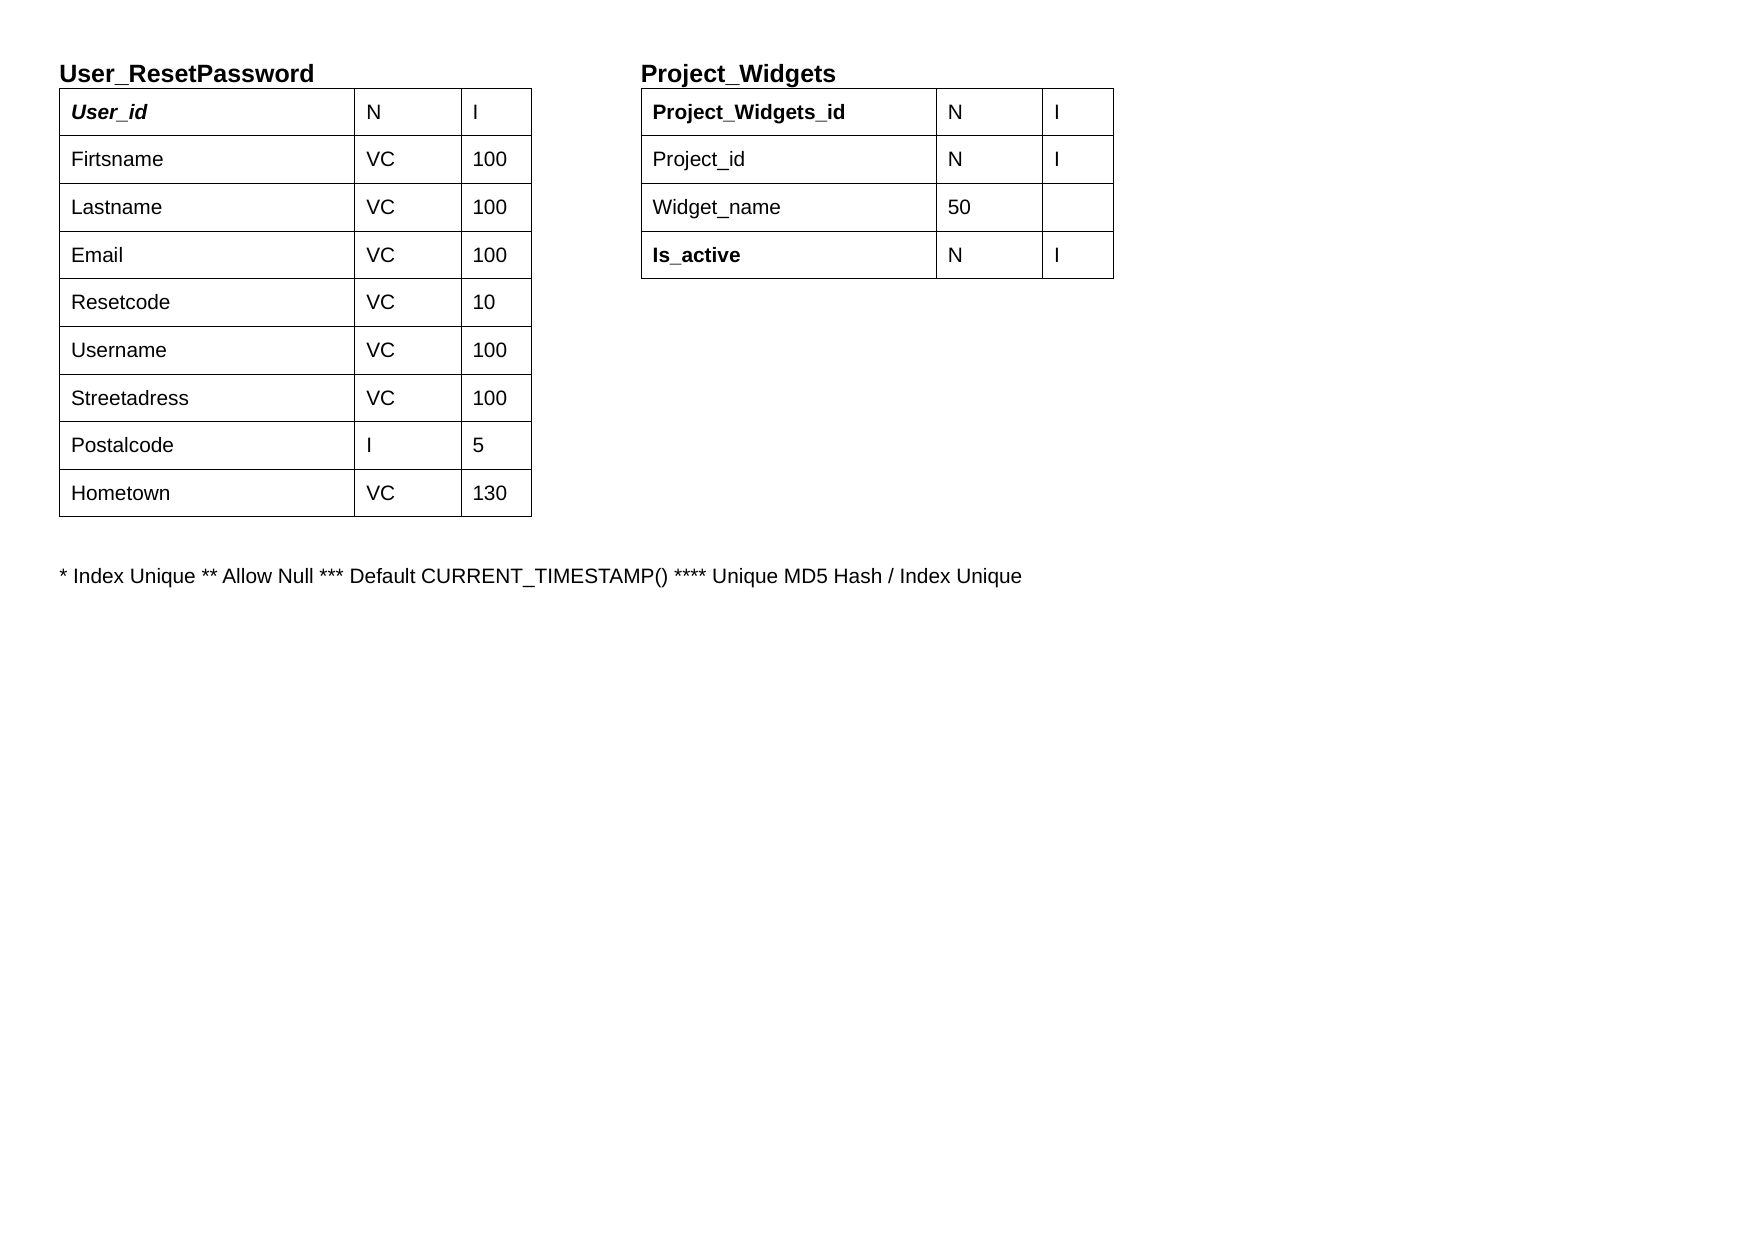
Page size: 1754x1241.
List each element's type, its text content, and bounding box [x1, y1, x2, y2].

table_cell VC [355, 279, 461, 326]
table_cell Lastname [60, 184, 354, 231]
table_header Project_Widgets_id [642, 89, 936, 135]
table_cell N [937, 232, 1042, 278]
table_cell [1113, 88, 1222, 540]
table_cell 100 [462, 375, 531, 421]
table_cell N [937, 136, 1042, 183]
table_cell 50 [937, 184, 1042, 231]
table_cell [1043, 184, 1113, 231]
table_cell Resetcode [60, 279, 354, 326]
table_cell I [355, 422, 461, 469]
table_cell Email [60, 232, 354, 278]
table_cell VC [355, 470, 461, 516]
table_cell VC [355, 184, 461, 231]
table_cell 100 [462, 136, 531, 183]
table_cell Username [60, 327, 354, 373]
table_cell Hometown [60, 470, 354, 516]
table_cell VC [355, 327, 461, 373]
table_cell Is_active [642, 232, 936, 278]
table_cell [531, 88, 641, 540]
table_cell [531, 59, 641, 88]
table_cell 5 [462, 422, 531, 469]
table_cell 100 [462, 327, 531, 373]
table_cell Firtsname [60, 136, 354, 183]
table_cell VC [355, 375, 461, 421]
table_cell 100 [462, 232, 531, 278]
table_cell VC [355, 136, 461, 183]
table_cell I [1043, 232, 1113, 278]
table_cell VC [355, 232, 461, 278]
table_cell 10 [462, 279, 531, 326]
table_cell [641, 279, 1113, 540]
table_header N [355, 89, 461, 135]
table_cell [1113, 59, 1222, 88]
table_header I [462, 89, 531, 135]
table_cell Widget_name [642, 184, 936, 231]
table_cell Project_Widgets [641, 59, 1113, 88]
table_cell [1222, 59, 1695, 88]
table_cell 100 [462, 184, 531, 231]
table_cell Project_id [642, 136, 936, 183]
table_cell I [1043, 136, 1113, 183]
table_cell User_ResetPassword [59, 59, 531, 88]
table_cell Streetadress [60, 375, 354, 421]
text * Index Unique ** Allow Null *** Default CURRENT_TIMESTAMP() **** Unique MD5 Hash / Index Unique [59, 564, 1695, 588]
table_header User_id [60, 89, 354, 135]
table_cell Postalcode [60, 422, 354, 469]
table_cell [1222, 88, 1695, 540]
table_header N [937, 89, 1042, 135]
table_cell [59, 517, 531, 540]
table_header I [1043, 89, 1113, 135]
table_cell 130 [462, 470, 531, 516]
